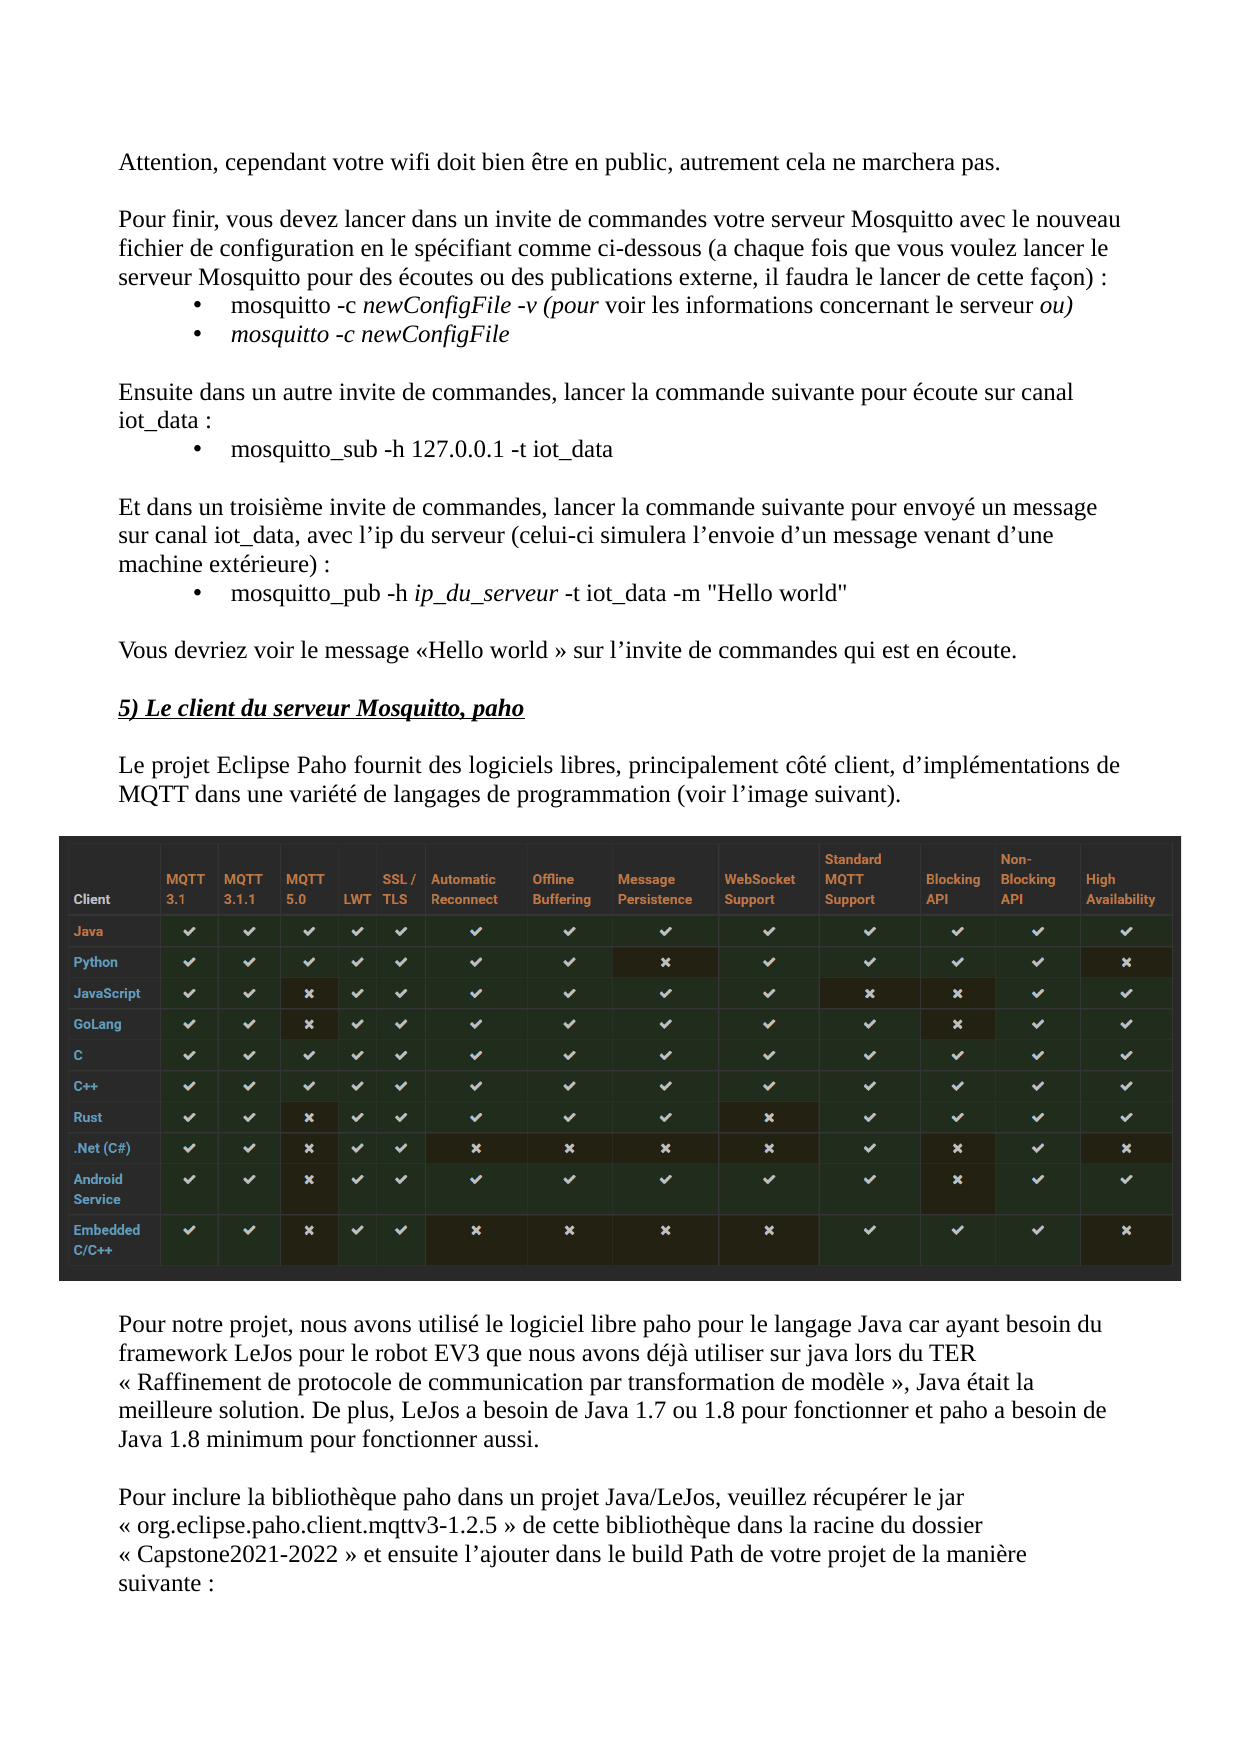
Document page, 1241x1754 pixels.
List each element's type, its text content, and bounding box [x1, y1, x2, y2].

list mosquitto_sub -h 127.0.0.1 -t iot_data [193, 434, 1122, 463]
text Le projet Eclipse Paho fournit des logiciels libres, principalement côté client, d’implémentations de MQTT dans une variété de langages de programmation (voir l’image suivant). [118, 751, 1122, 808]
text Pour notre projet, nous avons utilisé le logiciel libre paho pour le langage Java car ayant besoin du framework LeJos pour le robot EV3 que nous avons déjà utiliser sur java lors du TER « Raffinement de protocole de communication par transformation de modèle », Java était la meilleure solution. De plus, LeJos a besoin de Java 1.7 ou 1.8 pour fonctionner et paho a besoin de Java 1.8 minimum pour fonctionner aussi. [118, 1309, 1122, 1453]
list mosquitto -c newConfigFile -v (pour voir les informations concernant le serveur ou) [193, 291, 1122, 319]
text Ensuite dans un autre invite de commandes, lancer la commande suivante pour écoute sur canal iot_data : [118, 377, 1122, 434]
list mosquitto_pub -h ip_du_serveur -t iot_data -m "Hello world" [193, 578, 1122, 607]
text Vous devriez voir le message «Hello world » sur l’invite de commandes qui est en écoute. [118, 636, 1122, 664]
text Pour inclure la bibliothèque paho dans un projet Java/LeJos, veuillez récupérer le jar « org.eclipse.paho.client.mqttv3-1.2.5 » de cette bibliothèque dans la racine du dossier « Capstone2021-2022 » et ensuite l’ajouter dans le build Path de votre projet de la manière suivante : [118, 1482, 1122, 1597]
text Attention, cependant votre wifi doit bien être en public, autrement cela ne marchera pas. [118, 147, 1122, 176]
text Pour finir, vous devez lancer dans un invite de commandes votre serveur Mosquitto avec le nouveau fichier de configuration en le spécifiant comme ci-dessous (a chaque fois que vous voulez lancer le serveur Mosquitto pour des écoutes ou des publications externe, il faudra le lancer de cette façon) : [118, 204, 1122, 291]
text Et dans un troisième invite de commandes, lancer la commande suivante pour envoyé un message sur canal iot_data, avec l’ip du serveur (celui-ci simulera l’envoie d’un message venant d’une machine extérieure) : [118, 492, 1122, 578]
text 5) Le client du serveur Mosquitto, paho [118, 693, 1122, 722]
list mosquitto -c newConfigFile [193, 319, 1122, 348]
picture [59, 836, 1182, 1281]
